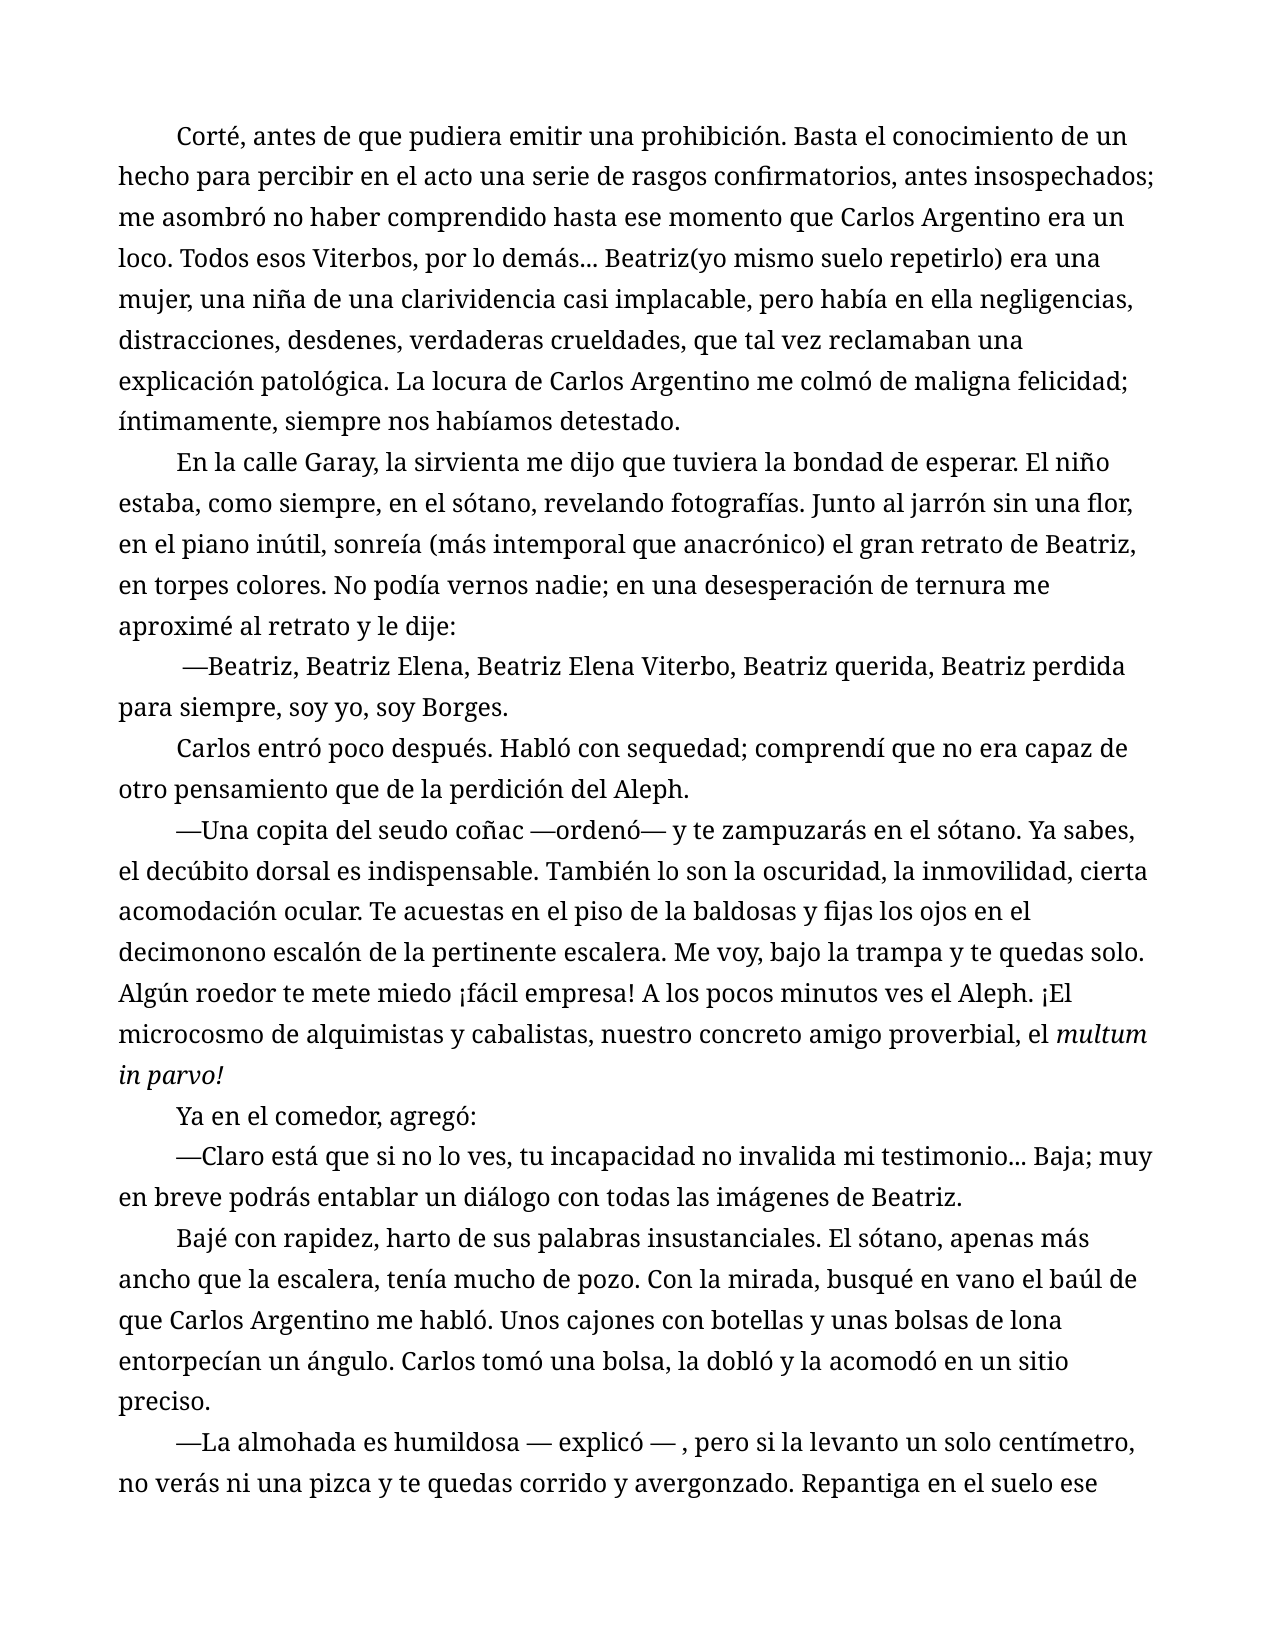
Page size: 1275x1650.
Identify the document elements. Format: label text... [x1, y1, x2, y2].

text Corté, antes de que pudiera emitir una prohibición. Basta el conocimiento de un hecho para percibir en el acto una serie de rasgos confirmatorios, antes insospechados; me asombró no haber comprendido hasta ese momento que Carlos Argentino era un loco. Todos esos Viterbos, por lo demás... Beatriz(yo mismo suelo repetirlo) era una mujer, una niña de una clarividencia casi implacable, pero había en ella negligencias, distracciones, desdenes, verdaderas crueldades, que tal vez reclamaban una explicación patológica. La locura de Carlos Argentino me colmó de maligna felicidad; íntimamente, siempre nos habíamos detestado. En la calle Garay, la sirvienta me dijo que tuviera la bondad de esperar. El niño estaba, como siempre, en el sótano, revelando fotografías. Junto al jarrón sin una flor, en el piano inútil, sonreía (más intemporal que anacrónico) el gran retrato de Beatriz, en torpes colores. No podía vernos nadie; en una desesperación de ternura me aproximé al retrato y le dije: —Beatriz, Beatriz Elena, Beatriz Elena Viterbo, Beatriz querida, Beatriz perdida para siempre, soy yo, soy Borges. Carlos entró poco después. Habló con sequedad; comprendí que no era capaz de otro pensamiento que de la perdición del Aleph. —Una copita del seudo coñac —ordenó— y te zampuzarás en el sótano. Ya sabes, el decúbito dorsal es indispensable. También lo son la oscuridad, la inmovilidad, cierta acomodación ocular. Te acuestas en el piso de la baldosas y fijas los ojos en el decimonono escalón de la pertinente escalera. Me voy, bajo la trampa y te quedas solo. Algún roedor te mete miedo ¡fácil empresa! A los pocos minutos ves el Aleph. ¡El microcosmo de alquimistas y cabalistas, nuestro concreto amigo proverbial, el multum in parvo! Ya en el comedor, agregó: —Claro está que si no lo ves, tu incapacidad no invalida mi testimonio... Baja; muy en breve podrás entablar un diálogo con todas las imágenes de Beatriz. Bajé con rapidez, harto de sus palabras insustanciales. El sótano, apenas más ancho que la escalera, tenía mucho de pozo. Con la mirada, busqué en vano el baúl de que Carlos Argentino me habló. Unos cajones con botellas y unas bolsas de lona entorpecían un ángulo. Carlos tomó una bolsa, la dobló y la acomodó en un sitio preciso. —La almohada es humildosa — explicó — , pero si la levanto un solo centímetro, no verás ni una pizca y te quedas corrido y avergonzado. Repantiga en el suelo ese [118, 118, 1157, 1500]
